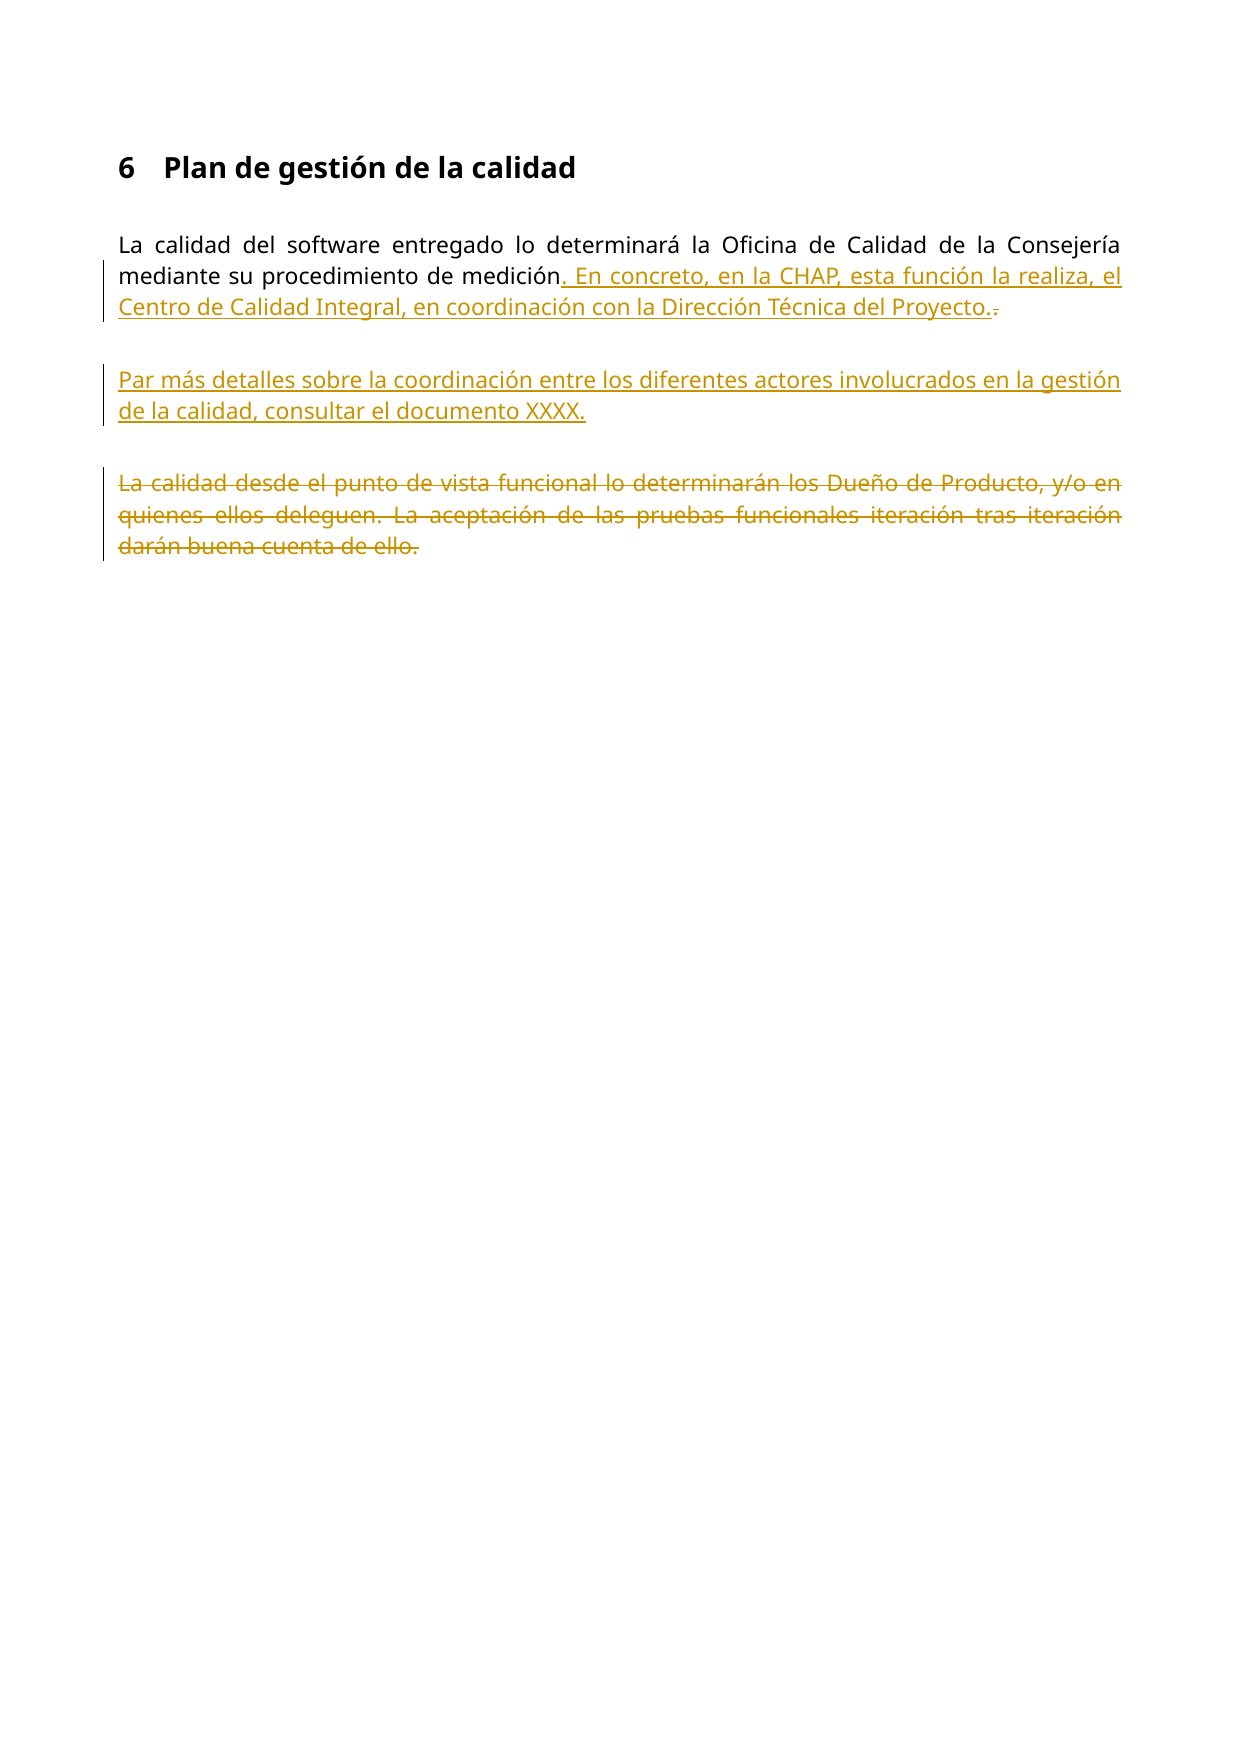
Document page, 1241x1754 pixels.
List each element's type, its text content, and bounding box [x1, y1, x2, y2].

text La calidad del software entregado lo determinará la Oficina de Calidad de la Consejería mediante su procedimiento de medición. En concreto, en la CHAP, esta función la realiza, el Centro de Calidad Integral, en coordinación con la Dirección Técnica del Proyecto. [118, 228, 1122, 322]
text Par más detalles sobre la coordinación entre los diferentes actores involucrados en la gestión de la calidad, consultar el documento XXXX. [118, 363, 1122, 426]
subtitle Plan de gestión de la calidad [118, 148, 1122, 187]
